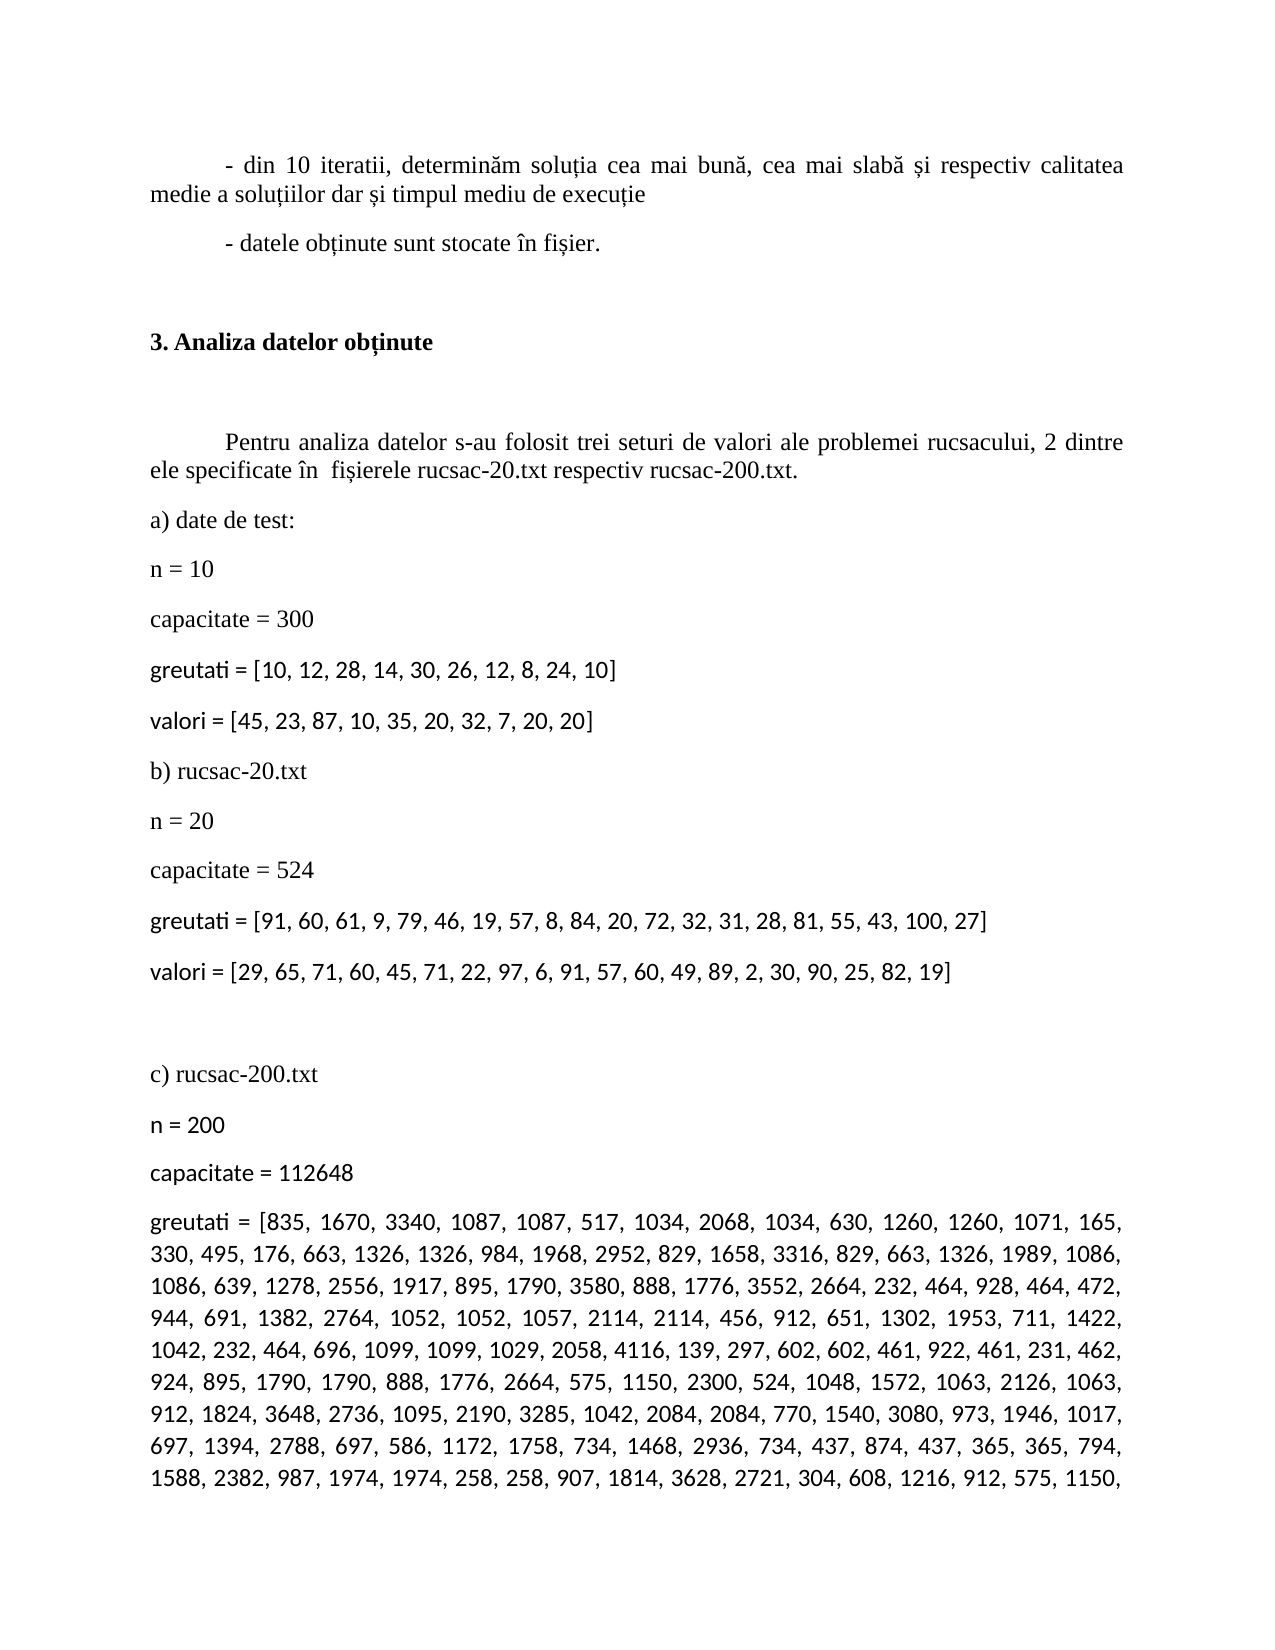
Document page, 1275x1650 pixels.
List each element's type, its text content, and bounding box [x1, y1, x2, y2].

text a) date de test: [150, 505, 1125, 534]
text greutati = [835, 1670, 3340, 1087, 1087, 517, 1034, 2068, 1034, 630, 1260, 1260, 1071, 165, 330, 495, 176, 663, 1326, 1326, 984, 1968, 2952, 829, 1658, 3316, 829, 663, 1326, 1989, 1086, 1086, 639, 1278, 2556, 1917, 895, 1790, 3580, 888, 1776, 3552, 2664, 232, 464, 928, 464, 472, 944, 691, 1382, 2764, 1052, 1052, 1057, 2114, 2114, 456, 912, 651, 1302, 1953, 711, 1422, 1042, 232, 464, 696, 1099, 1099, 1029, 2058, 4116, 139, 297, 602, 602, 461, 922, 461, 231, 462, 924, 895, 1790, 1790, 888, 1776, 2664, 575, 1150, 2300, 524, 1048, 1572, 1063, 2126, 1063, 912, 1824, 3648, 2736, 1095, 2190, 3285, 1042, 2084, 2084, 770, 1540, 3080, 973, 1946, 1017, 697, 1394, 2788, 697, 586, 1172, 1758, 734, 1468, 2936, 734, 437, 874, 437, 365, 365, 794, 1588, 2382, 987, 1974, 1974, 258, 258, 907, 1814, 3628, 2721, 304, 608, 1216, 912, 575, 1150, [150, 1206, 1125, 1492]
text greutati = [91, 60, 61, 9, 79, 46, 19, 57, 8, 84, 20, 72, 32, 31, 28, 81, 55, 43, 100, 27] [150, 905, 1125, 936]
text n = 20 [150, 806, 1125, 835]
text capacitate = 112648 [150, 1157, 1125, 1188]
text - din 10 iteratii, determinăm soluția cea mai bună, cea mai slabă și respectiv calitatea medie a soluțiilor dar și timpul mediu de execuție [150, 150, 1125, 207]
text b) rucsac-20.txt [150, 756, 1125, 785]
text capacitate = 300 [150, 604, 1125, 633]
text n = 200 [150, 1109, 1125, 1139]
text c) rucsac-200.txt [150, 1059, 1125, 1088]
text valori = [45, 23, 87, 10, 35, 20, 32, 7, 20, 20] [150, 705, 1125, 736]
text capacitate = 524 [150, 856, 1125, 884]
text Pentru analiza datelor s-au folosit trei seturi de valori ale problemei rucsacului, 2 dintre ele specificate în fișierele rucsac-20.txt respectiv rucsac-200.txt. [150, 427, 1125, 484]
text valori = [29, 65, 71, 60, 45, 71, 22, 97, 6, 91, 57, 60, 49, 89, 2, 30, 90, 25, 82, 19] [150, 957, 1125, 987]
text - datele obținute sunt stocate în fișier. [150, 228, 1125, 257]
text greutati = [10, 12, 28, 14, 30, 26, 12, 8, 24, 10] [150, 654, 1125, 684]
text n = 10 [150, 554, 1125, 583]
text 3. Analiza datelor obținute [150, 327, 1125, 356]
